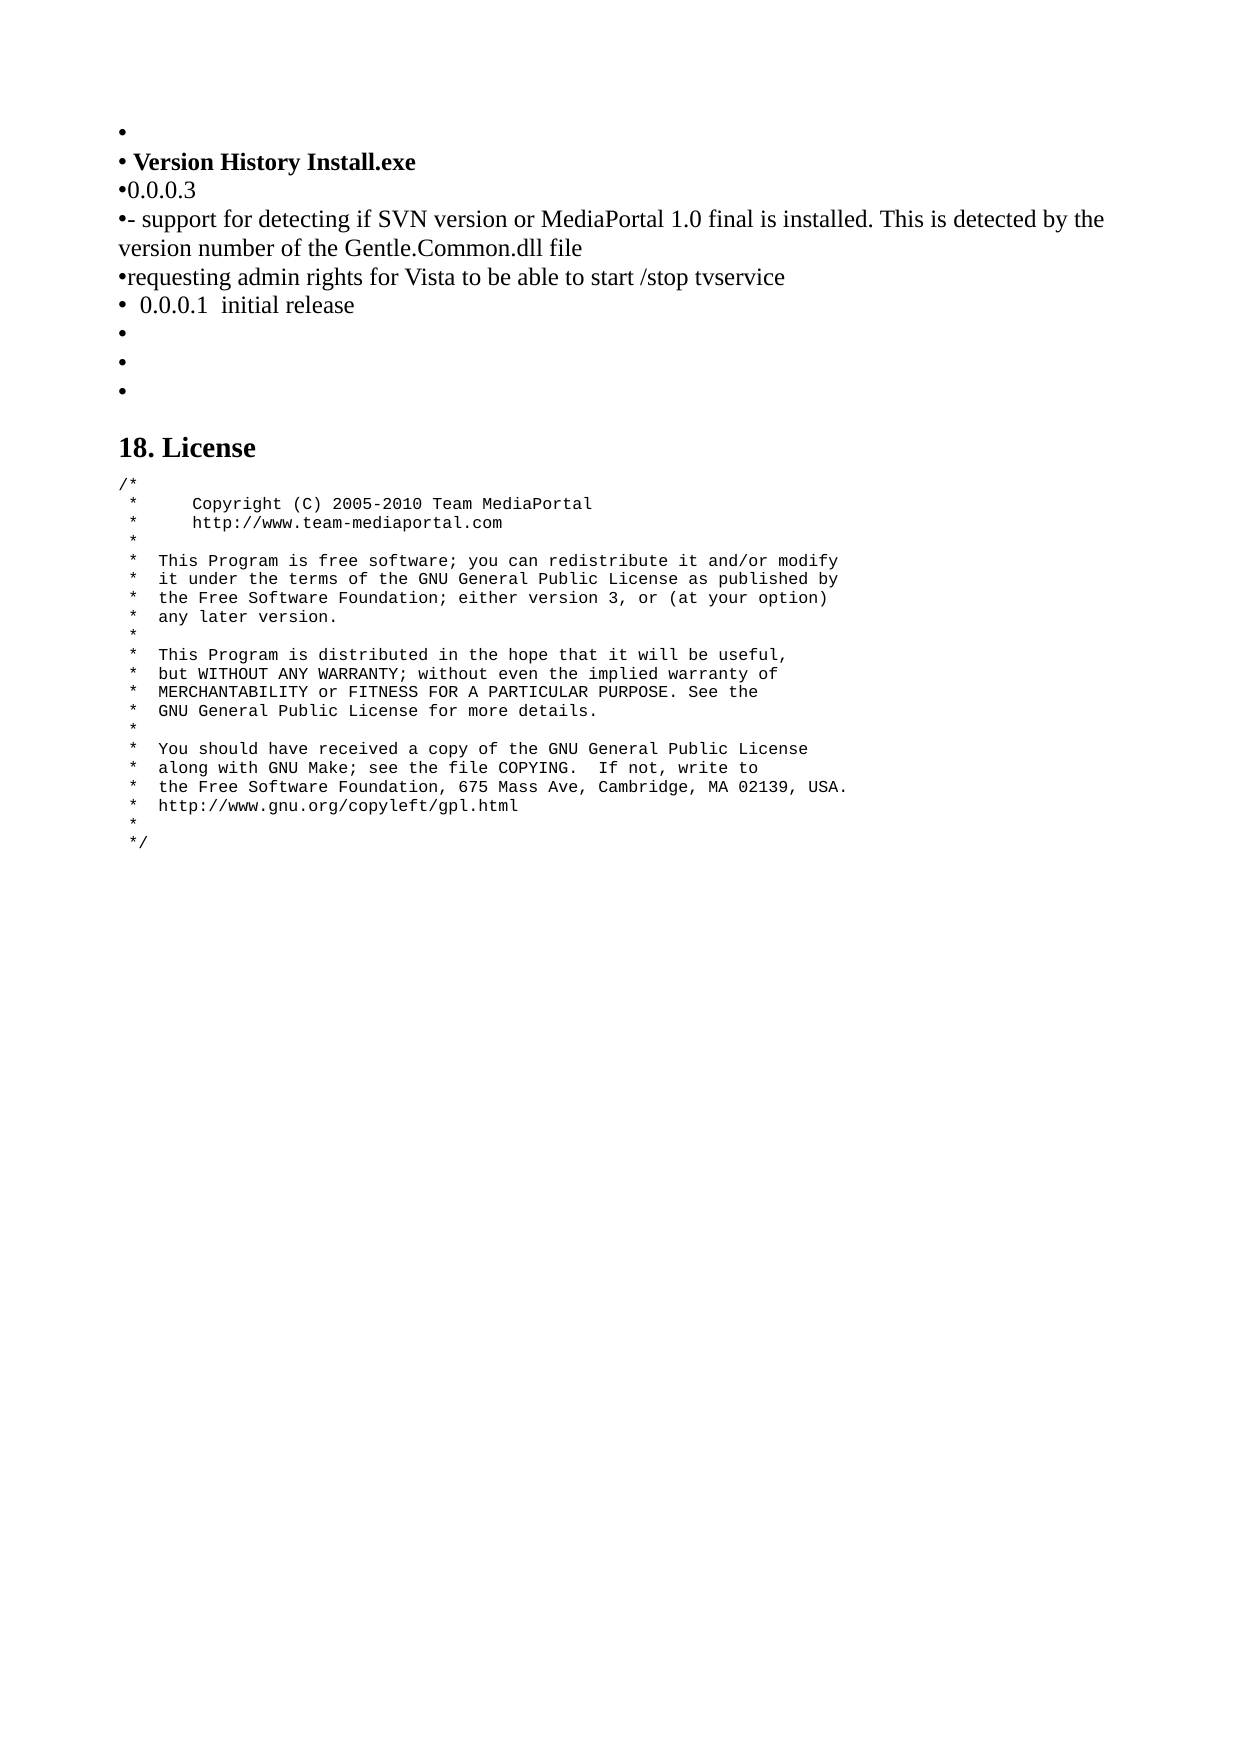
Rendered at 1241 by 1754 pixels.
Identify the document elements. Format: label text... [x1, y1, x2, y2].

text * [118, 627, 1122, 646]
text * along with GNU Make; see the file COPYING. If not, write to [118, 759, 1122, 778]
text * http://www.team-mediaportal.com [118, 514, 1122, 533]
text * the Free Software Foundation; either version 3, or (at your option) [118, 590, 1122, 609]
text * http://www.gnu.org/copyleft/gpl.html [118, 797, 1122, 816]
text * Copyright (C) 2005-2010 Team MediaPortal [118, 496, 1122, 514]
text /* [118, 477, 1122, 496]
list requesting admin rights for Vista to be able to start /stop tvservice [118, 262, 1122, 291]
text * This Program is free software; you can redistribute it and/or modify [118, 552, 1122, 571]
text * You should have received a copy of the GNU General Public License [118, 741, 1122, 759]
list Version History Install.exe [118, 147, 1122, 176]
text * This Program is distributed in the hope that it will be useful, [118, 646, 1122, 665]
text * [118, 816, 1122, 835]
text * MERCHANTABILITY or FITNESS FOR A PARTICULAR PURPOSE. See the [118, 684, 1122, 703]
list 0.0.0.3 [118, 176, 1122, 204]
text 18. License [118, 431, 1122, 464]
text * the Free Software Foundation, 675 Mass Ave, Cambridge, MA 02139, USA. [118, 778, 1122, 797]
text * it under the terms of the GNU General Public License as published by [118, 571, 1122, 590]
text * any later version. [118, 609, 1122, 627]
text * [118, 533, 1122, 552]
text */ [118, 835, 1122, 854]
list 0.0.0.1 initial release [118, 291, 1122, 319]
text * but WITHOUT ANY WARRANTY; without even the implied warranty of [118, 665, 1122, 684]
list - support for detecting if SVN version or MediaPortal 1.0 final is installed. This is detected by the version number of the Gentle.Common.dll file [118, 204, 1122, 262]
text * [118, 722, 1122, 741]
text * GNU General Public License for more details. [118, 703, 1122, 722]
